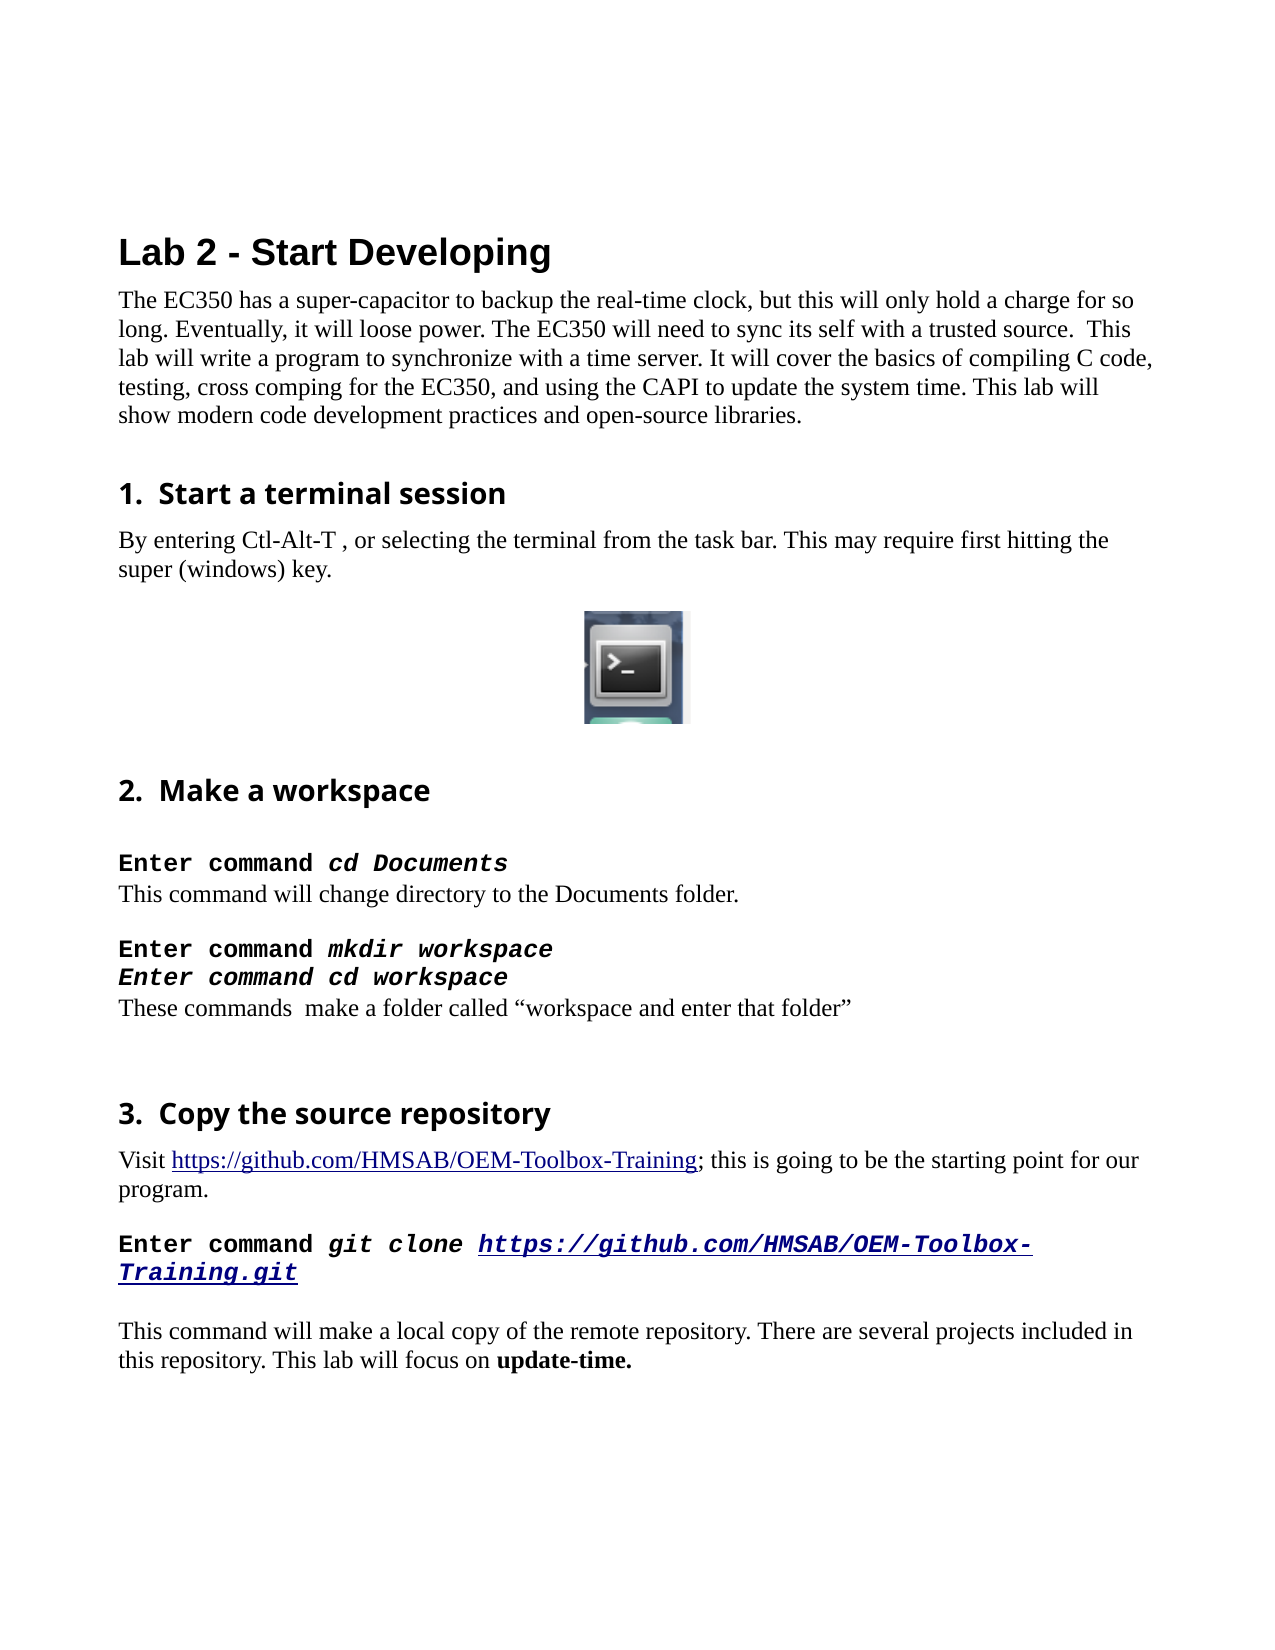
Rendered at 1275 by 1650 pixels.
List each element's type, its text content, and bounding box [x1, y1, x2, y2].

text Enter command mkdir workspace [118, 936, 1157, 965]
text This command will make a local copy of the remote repository. There are several projects included in this repository. This lab will focus on update-time. [118, 1316, 1157, 1374]
subtitle Lab 2 - Start Developing [118, 229, 1157, 273]
text Enter command cd workspace [118, 965, 1157, 993]
subtitle 2. Make a workspace [118, 770, 1157, 810]
text These commands make a folder called “workspace and enter that folder” [118, 993, 1157, 1022]
text The EC350 has a super-capacitor to backup the real-time clock, but this will only hold a charge for so long. Eventually, it will loose power. The EC350 will need to sync its self with a trusted source. This lab will write a program to synchronize with a time server. It will cover the basics of compiling C code, testing, cross comping for the EC350, and using the CAPI to update the system time. This lab will show modern code development practices and open-source libraries. [118, 286, 1157, 429]
text Enter command git clone https://github.com/HMSAB/OEM-Toolbox-Training.git [118, 1231, 1157, 1288]
text Visit https://github.com/HMSAB/OEM-Toolbox-Training; this is going to be the starting point for our program. [118, 1146, 1157, 1203]
text Enter command cd Documents [118, 851, 1157, 879]
picture [584, 611, 691, 724]
text By entering Ctl-Alt-T , or selecting the terminal from the task bar. This may require first hitting the super (windows) key. [118, 525, 1157, 583]
subtitle 1. Start a terminal session [118, 473, 1157, 513]
subtitle 3. Copy the source repository [118, 1093, 1157, 1133]
text This command will change directory to the Documents folder. [118, 879, 1157, 908]
